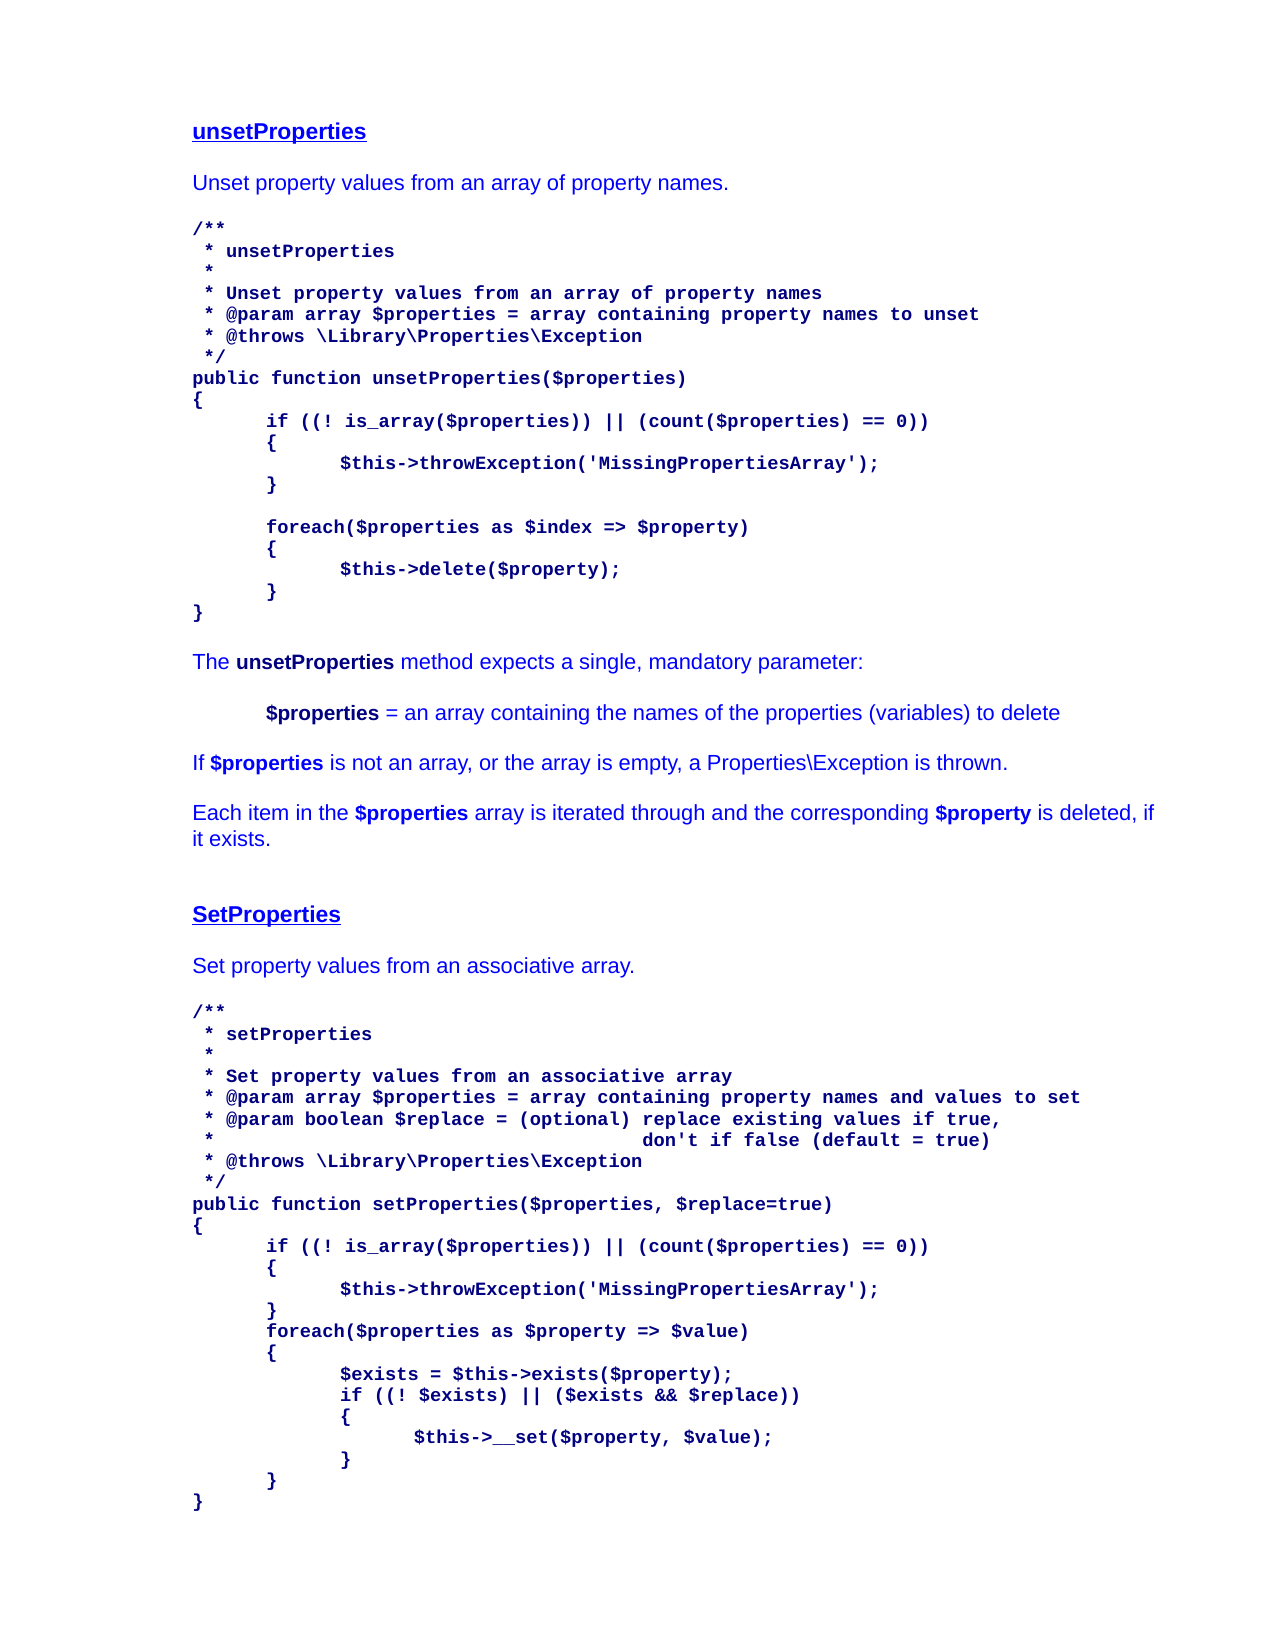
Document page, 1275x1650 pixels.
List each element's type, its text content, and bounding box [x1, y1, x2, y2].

text /** [192, 220, 1157, 241]
text public function setProperties($properties, $replace=true) [192, 1194, 1157, 1216]
text * unsetProperties [192, 241, 1157, 263]
text Each item in the $properties array is iterated through and the corresponding $property is deleted, if it exists. [192, 800, 1157, 851]
text * @throws \Library\Properties\Exception [192, 1152, 1157, 1173]
text { [192, 1407, 1157, 1428]
text Set property values from an associative array. [192, 953, 1157, 978]
text } [192, 1492, 1157, 1513]
text * [192, 1046, 1157, 1067]
text unsetProperties [192, 118, 1157, 144]
text foreach($properties as $index => $property) [192, 518, 1157, 539]
text } [192, 1471, 1157, 1492]
text $this->delete($property); [192, 560, 1157, 581]
text * @throws \Library\Properties\Exception [192, 326, 1157, 348]
text if ((! is_array($properties)) || (count($properties) == 0)) [192, 1237, 1157, 1258]
text } [192, 1449, 1157, 1471]
text } [192, 475, 1157, 496]
text * Unset property values from an array of property names [192, 284, 1157, 305]
text { [192, 390, 1157, 411]
text } [192, 603, 1157, 624]
text * @param array $properties = array containing property names to unset [192, 305, 1157, 326]
text $this->__set($property, $value); [192, 1428, 1157, 1449]
text if ((! is_array($properties)) || (count($properties) == 0)) [192, 411, 1157, 433]
text } [192, 581, 1157, 603]
text public function unsetProperties($properties) [192, 369, 1157, 390]
text { [192, 1216, 1157, 1237]
text Unset property values from an array of property names. [192, 170, 1157, 195]
text /** [192, 1003, 1157, 1024]
text The unsetProperties method expects a single, mandatory parameter: [192, 649, 1157, 674]
text SetProperties [192, 901, 1157, 927]
text * @param boolean $replace = (optional) replace existing values if true, [192, 1109, 1157, 1131]
text * don't if false (default = true) [192, 1131, 1157, 1152]
text * @param array $properties = array containing property names and values to set [192, 1088, 1157, 1109]
text $properties = an array containing the names of the properties (variables) to delete [266, 699, 1157, 725]
text { [192, 433, 1157, 454]
text { [192, 539, 1157, 560]
text */ [192, 1173, 1157, 1194]
text foreach($properties as $property => $value) [192, 1322, 1157, 1343]
text } [192, 1301, 1157, 1322]
text if ((! $exists) || ($exists && $replace)) [192, 1386, 1157, 1407]
text { [192, 1258, 1157, 1279]
text { [192, 1343, 1157, 1364]
text $exists = $this->exists($property); [192, 1364, 1157, 1386]
text * [192, 263, 1157, 284]
text * setProperties [192, 1024, 1157, 1046]
text If $properties is not an array, or the array is empty, a Properties\Exception is thrown. [192, 750, 1157, 775]
text */ [192, 348, 1157, 369]
text * Set property values from an associative array [192, 1067, 1157, 1088]
text $this->throwException('MissingPropertiesArray'); [192, 1279, 1157, 1301]
text $this->throwException('MissingPropertiesArray'); [192, 454, 1157, 475]
